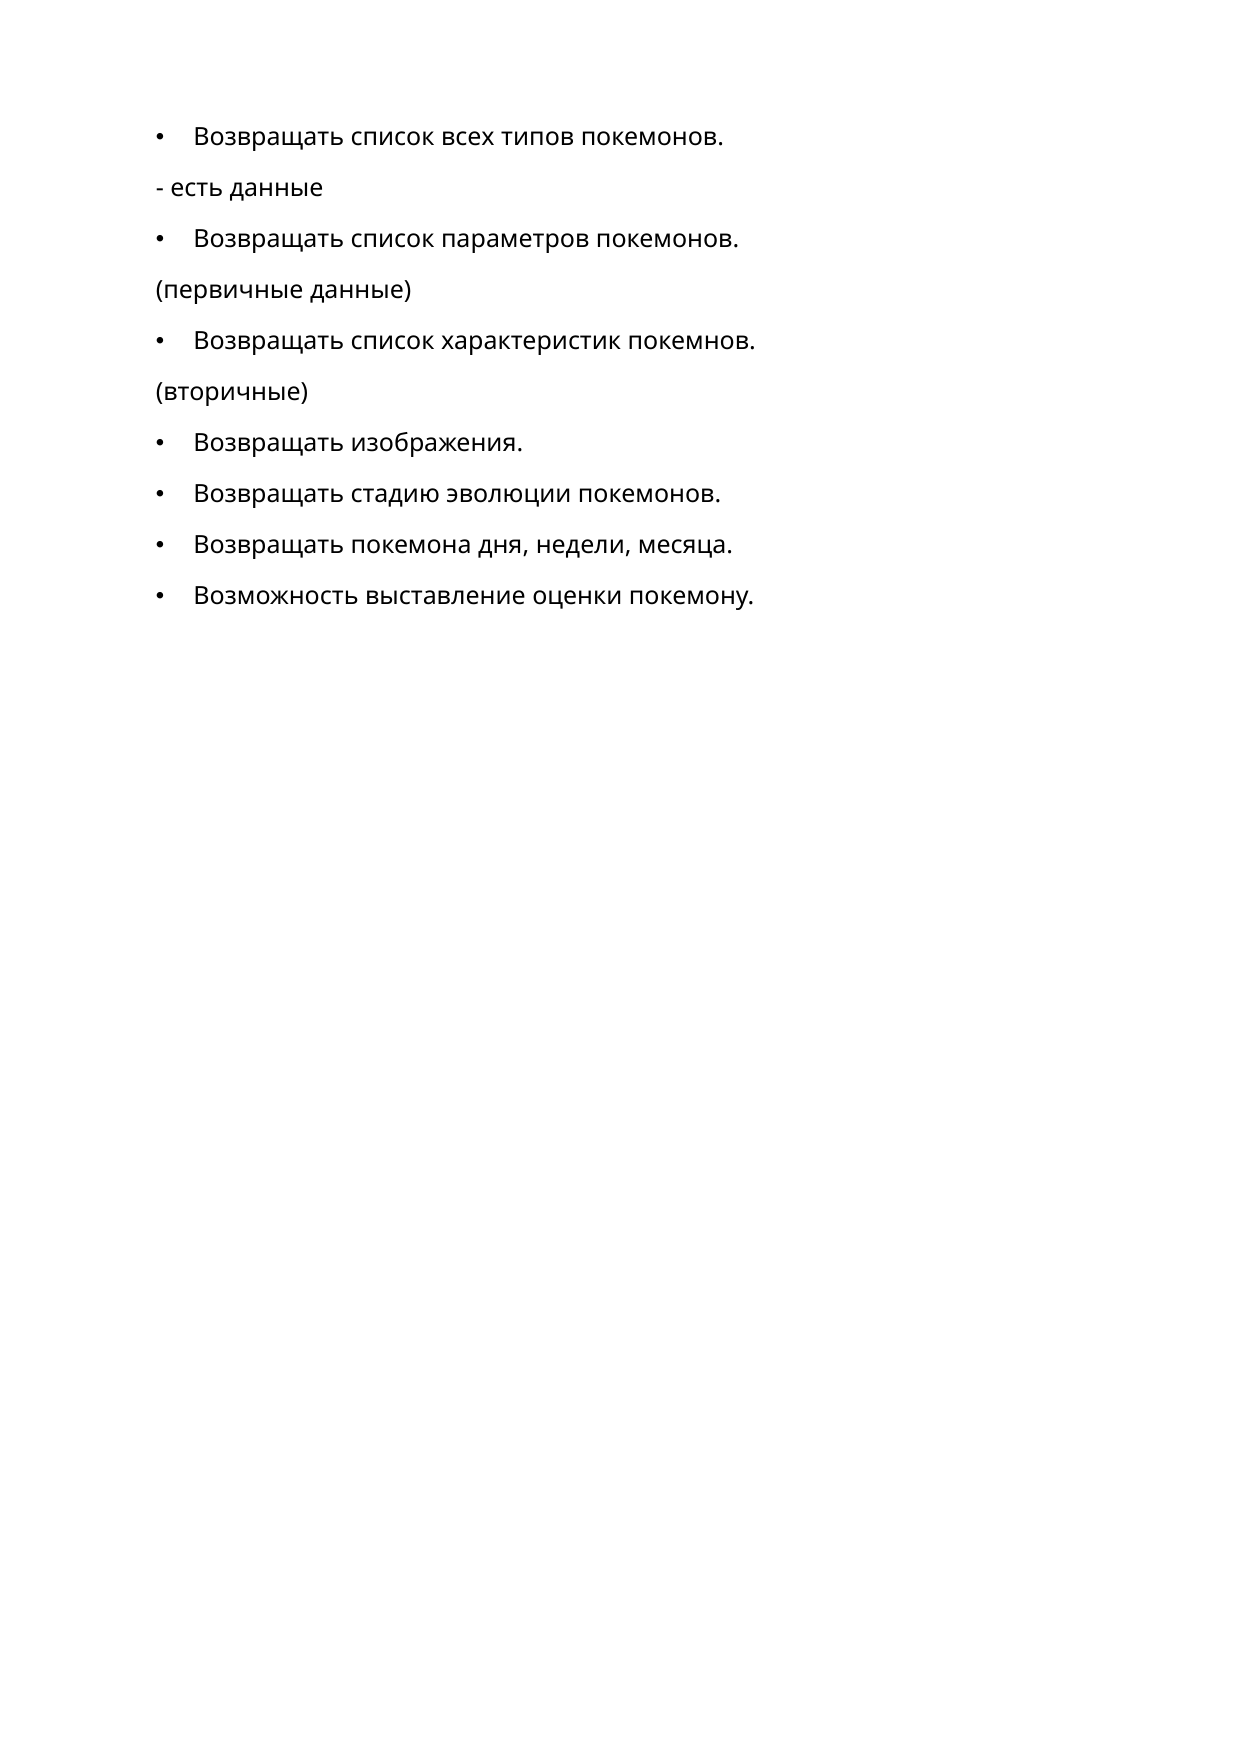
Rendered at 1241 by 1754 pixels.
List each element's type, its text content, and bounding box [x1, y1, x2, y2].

list Возможность выставление оценки покемону. [156, 577, 1122, 612]
text - есть данные [156, 169, 1122, 203]
text (вторичные) [156, 373, 1122, 407]
list Возвращать список параметров покемонов. [156, 220, 1122, 254]
text (первичные данные) [156, 271, 1122, 305]
list Возвращать изображения. [156, 424, 1122, 458]
list Возвращать список характеристик покемнов. [156, 322, 1122, 356]
list Возвращать покемона дня, недели, месяца. [156, 526, 1122, 561]
list Возвращать список всех типов покемонов. [156, 118, 1122, 152]
list Возвращать стадию эволюции покемонов. [156, 475, 1122, 509]
